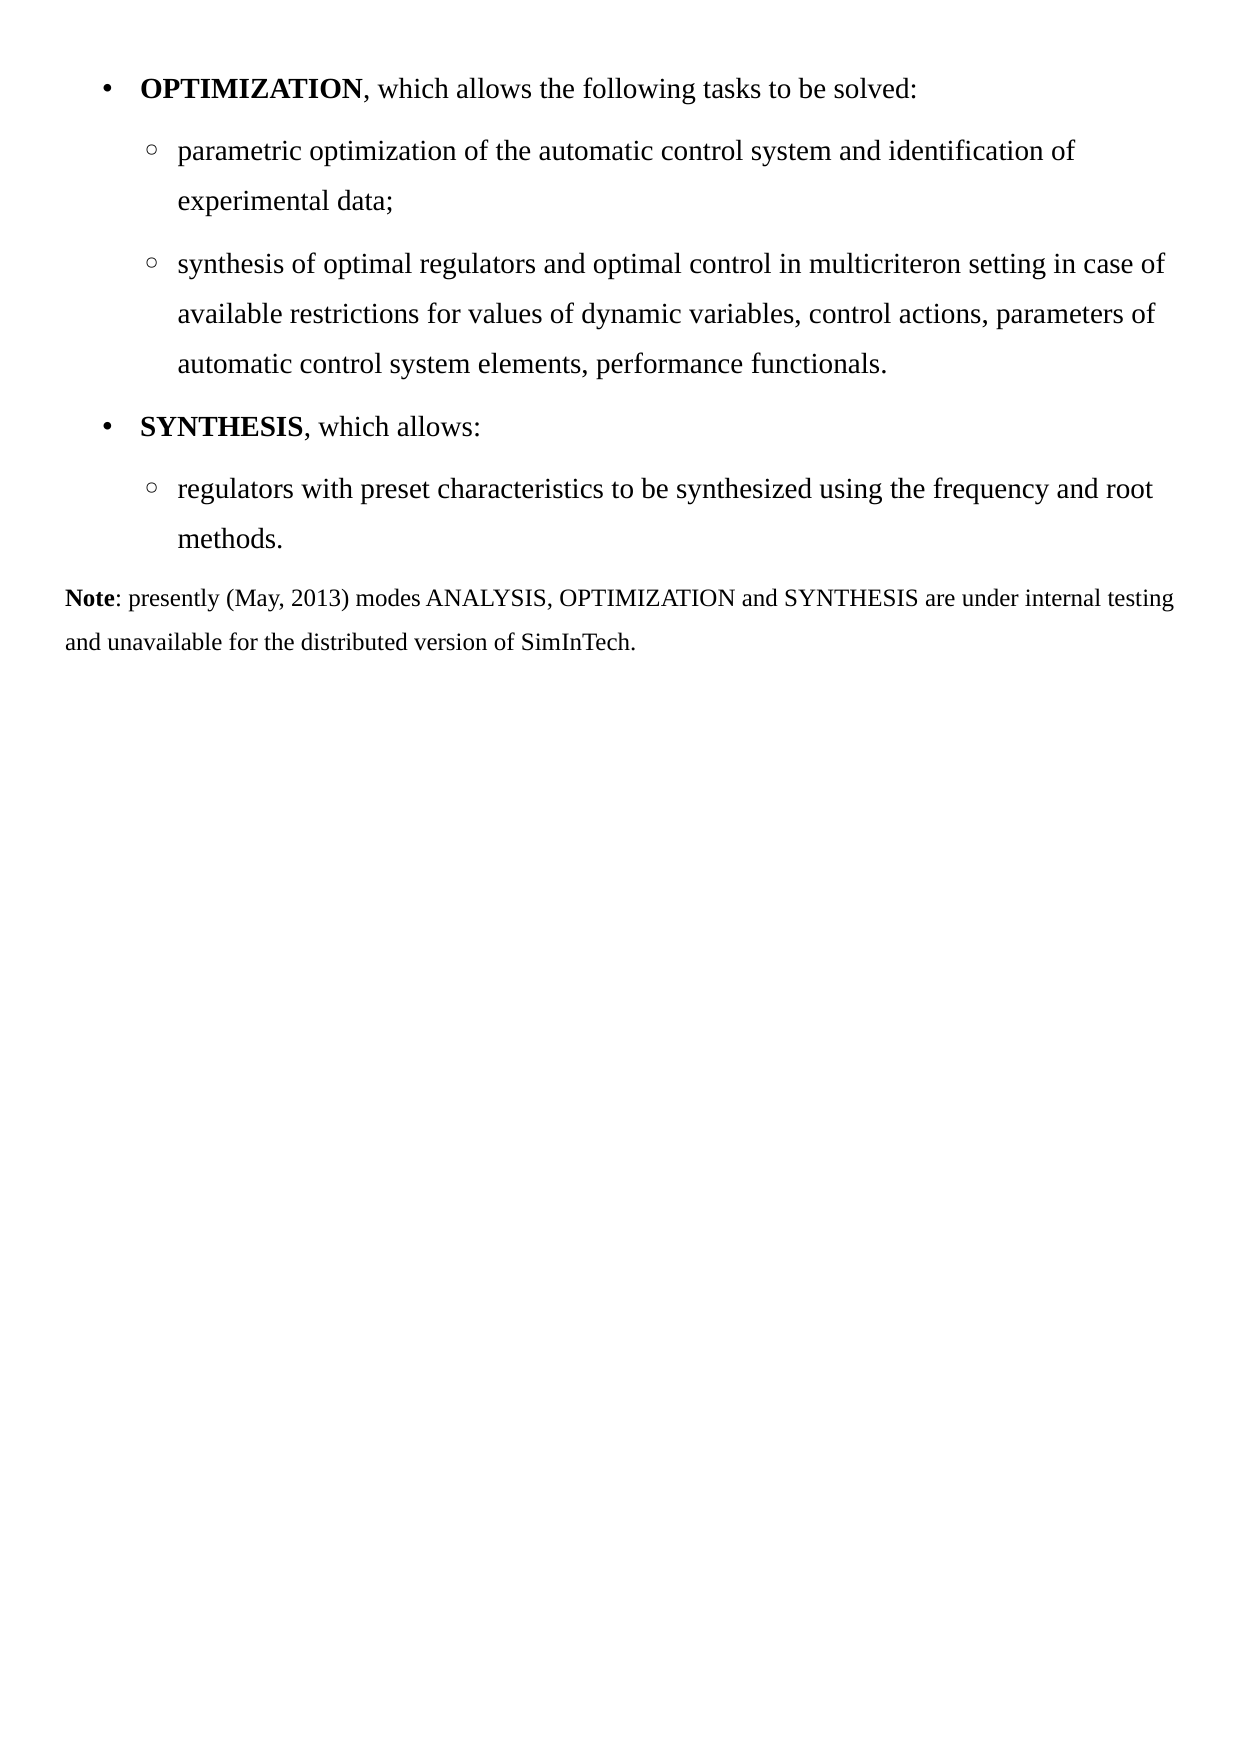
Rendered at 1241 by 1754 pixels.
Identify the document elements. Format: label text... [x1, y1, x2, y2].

table_cell SimInTech implements the following modes of operation: MODELING, which ensures: modeling of non-stationary processes in continuous, discrete and hybrid technical systems including for data interchange (synchronous or asynchronous) available with external programs and devices; edition of parameters of block diagram and calculations in on-line mode; real-time calculations or in simulation time zoom mode; re-start, back-up and display of modeling results. MONITORING AND CONTROL, which allows: electronic (virtual) analogs of measuring instruments and control devices to be generated for operational monitoring and control of transient processes in a modeling object; statical signals processing (including external ones) based on fast Fourier transform to be carried out. CODE GENERATION, which provides: automatic generation of a code in C language for one or, when in bulk mode, for several target systems using algorithm schemes typed in SimInTech; assembly of a designed module, its loading onto a target system, tuning of module (algorithm) execution on an external target system; automated arrangement of intradevice exchange in case several devices are programmed simultaneously. ANALYSIS, which provides: calculations of amplitude-phase frequency characteristics for any linear system and for a majority of non-linear systems (logarithmic gain, phase-frequency characteristic, different hodographs, etc.); calculation of coefficients, poles and zeros for transfer functions. OPTIMIZATION, which allows the following tasks to be solved: parametric optimization of the automatic control system and identification of experimental data; synthesis of optimal regulators and optimal control in multicriteron setting in case of available restrictions for values of dynamic variables, control actions, parameters of automatic control system elements, performance functionals. SYNTHESIS, which allows: regulators with preset characteristics to be synthesized using the frequency and root methods. Note: presently (May, 2013) modes ANALYSIS, OPTIMIZATION and SYNTHESIS are under internal testing and unavailable for the distributed version of SimInTech. [59, 59, 1181, 667]
